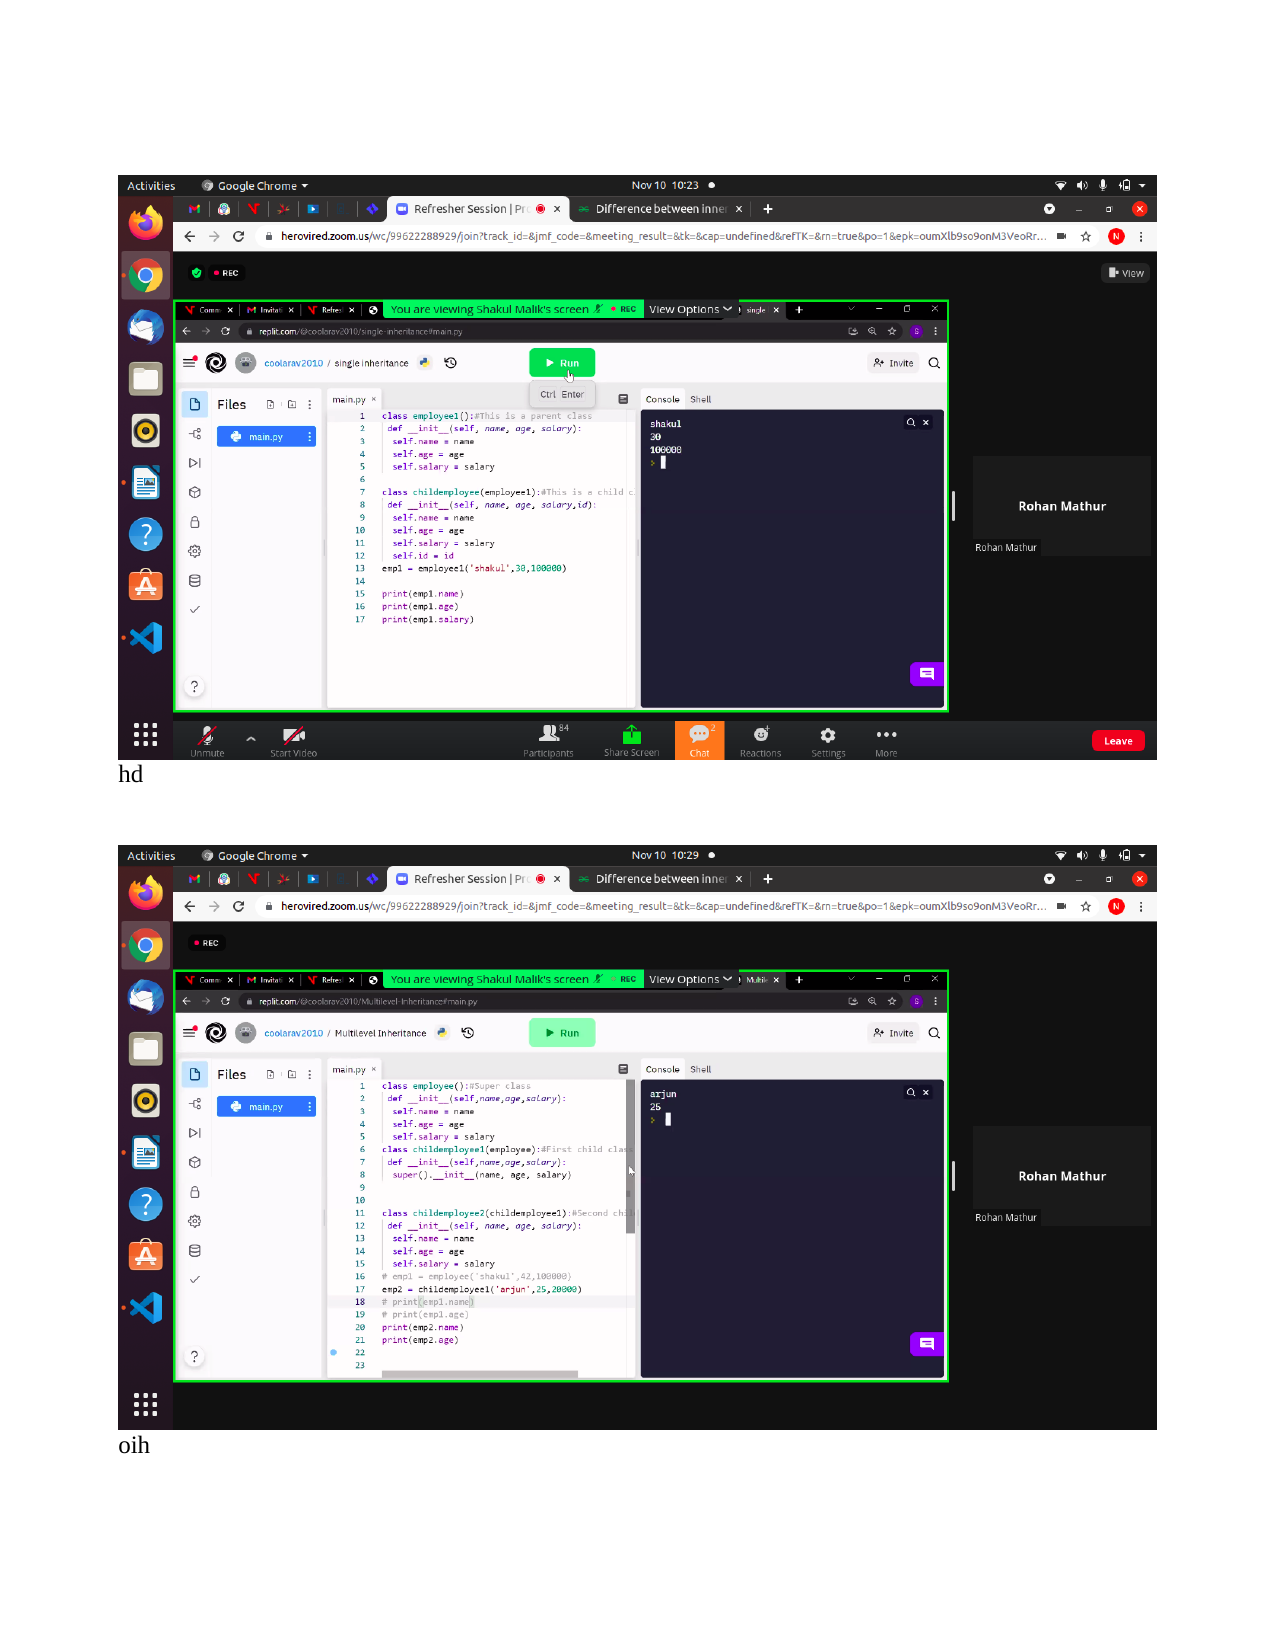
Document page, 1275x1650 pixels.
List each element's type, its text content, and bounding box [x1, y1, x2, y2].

text hd [118, 760, 1157, 788]
picture [118, 845, 1157, 1430]
picture [118, 175, 1157, 760]
text oih [118, 1430, 1157, 1458]
